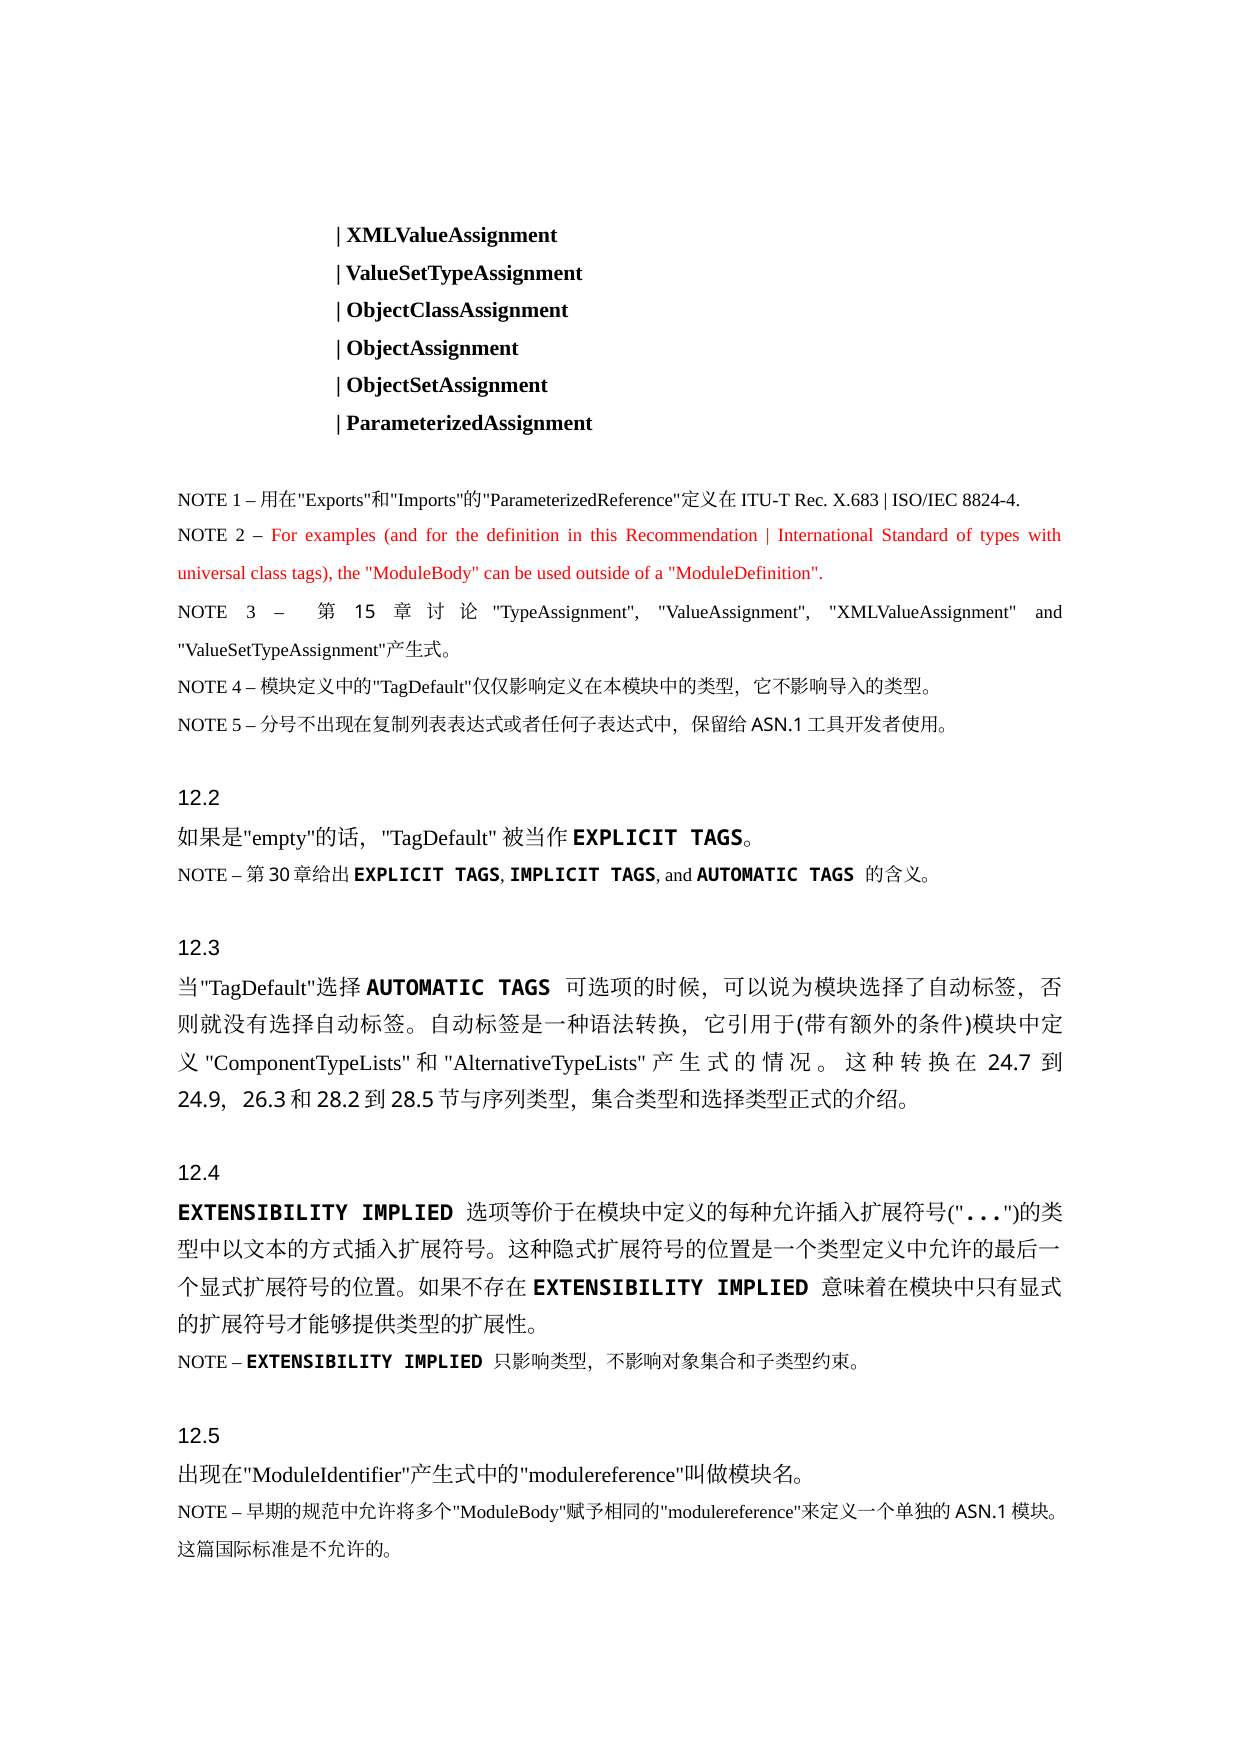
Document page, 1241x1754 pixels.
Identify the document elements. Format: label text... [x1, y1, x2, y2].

text 如果是"empty"的话，"TagDefault" 被当作EXPLICIT TAGS。 [177, 817, 1063, 854]
subtitle 12.5 [177, 1417, 1063, 1454]
text NOTE 3 – 第15章讨论"TypeAssignment", "ValueAssignment", "XMLValueAssignment" and "ValueSetTypeAssignment"产生式。 [177, 592, 1063, 667]
text NOTE 5 – 分号不出现在复制列表表达式或者任何子表达式中，保留给ASN.1工具开发者使用。 [177, 704, 1063, 742]
text | ObjectSetAssignment [177, 367, 1063, 404]
text NOTE – EXTENSIBILITY IMPLIED 只影响类型，不影响对象集合和子类型约束。 [177, 1342, 1063, 1379]
text | ValueSetTypeAssignment [177, 254, 1063, 292]
text | ObjectClassAssignment [177, 292, 1063, 329]
text | XMLValueAssignment [177, 217, 1063, 254]
subtitle 12.3 [177, 929, 1063, 967]
text NOTE – 第30章给出EXPLICIT TAGS, IMPLICIT TAGS, and AUTOMATIC TAGS 的含义。 [177, 854, 1063, 892]
text NOTE 4 – 模块定义中的"TagDefault"仅仅影响定义在本模块中的类型，它不影响导入的类型。 [177, 667, 1063, 704]
subtitle 12.2 [177, 779, 1063, 817]
text 出现在"ModuleIdentifier"产生式中的"modulereference"叫做模块名。 [177, 1454, 1063, 1492]
subtitle 12.4 [177, 1154, 1063, 1192]
text NOTE 2 – For examples (and for the definition in this Recommendation | International Standard of types with universal class tags), the "ModuleBody" can be used outside of a "ModuleDefinition". [177, 517, 1063, 592]
text | ObjectAssignment [177, 329, 1063, 367]
text NOTE – 早期的规范中允许将多个"ModuleBody"赋予相同的"modulereference"来定义一个单独的ASN.1模块。这篇国际标准是不允许的。 [177, 1492, 1063, 1567]
text | ParameterizedAssignment [177, 404, 1063, 442]
text EXTENSIBILITY IMPLIED 选项等价于在模块中定义的每种允许插入扩展符号("...")的类型中以文本的方式插入扩展符号。这种隐式扩展符号的位置是一个类型定义中允许的最后一个显式扩展符号的位置。如果不存在EXTENSIBILITY IMPLIED 意味着在模块中只有显式的扩展符号才能够提供类型的扩展性。 [177, 1192, 1063, 1342]
text 当"TagDefault"选择AUTOMATIC TAGS 可选项的时候，可以说为模块选择了自动标签，否则就没有选择自动标签。自动标签是一种语法转换，它引用于(带有额外的条件)模块中定义"ComponentTypeLists"和"AlternativeTypeLists"产生式的情况。这种转换在24.7到24.9，26.3和28.2到28.5节与序列类型，集合类型和选择类型正式的介绍。 [177, 967, 1063, 1117]
text NOTE 1 – 用在"Exports"和"Imports"的"ParameterizedReference"定义在ITU-T Rec. X.683 | ISO/IEC 8824-4. [177, 479, 1063, 517]
